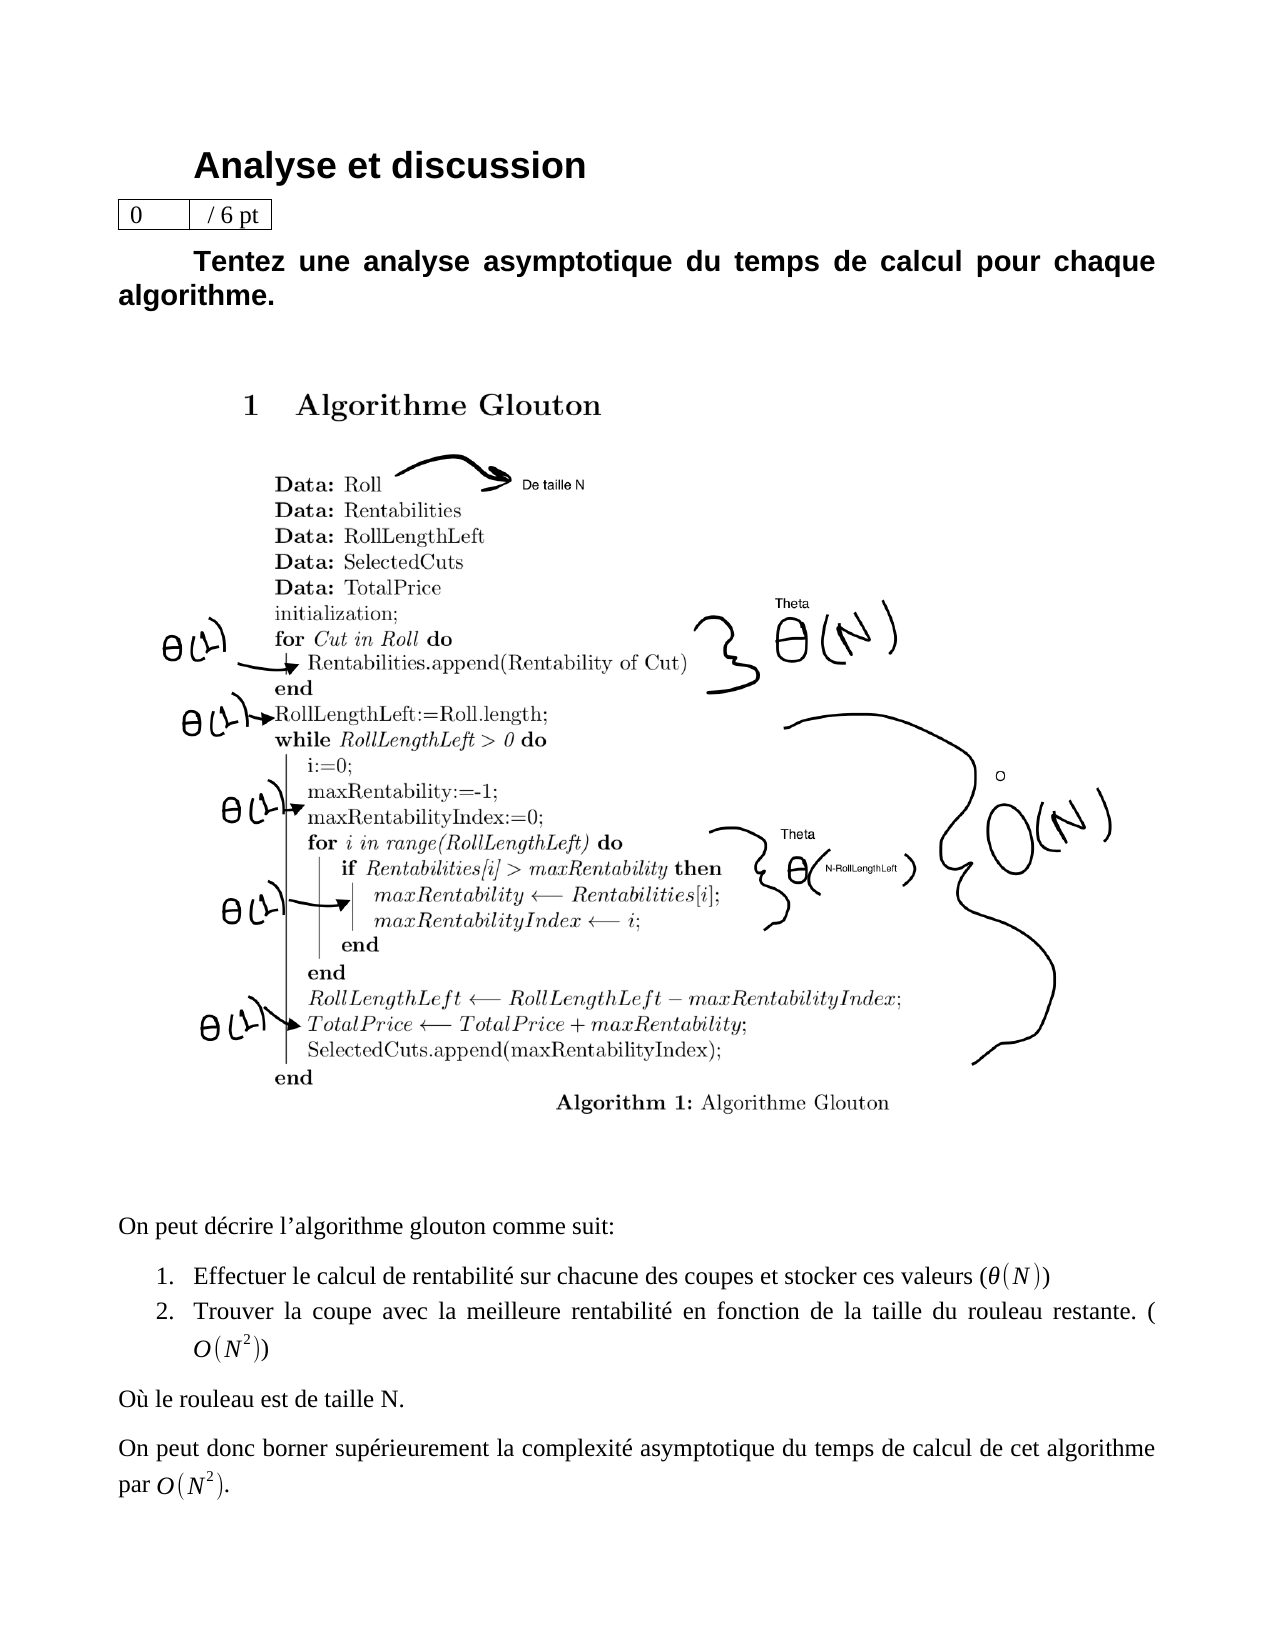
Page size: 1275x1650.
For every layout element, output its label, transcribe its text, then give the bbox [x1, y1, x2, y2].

subtitle Tentez une analyse asymptotique du temps de calcul pour chaque algorithme. [118, 244, 1157, 311]
text On peut décrire l’algorithme glouton comme suit: [118, 1211, 1157, 1240]
table_header / 6 pt [190, 200, 271, 228]
list Effectuer le calcul de rentabilité sur chacune des coupes et stocker ces valeurs () [156, 1261, 1157, 1291]
picture [118, 359, 1211, 1142]
text On peut donc borner supérieurement la complexité asymptotique du temps de calcul de cet algorithme par . [118, 1433, 1157, 1500]
list Trouver la coupe avec la meilleure rentabilité en fonction de la taille du rouleau restante. () [156, 1296, 1157, 1364]
text Où le rouleau est de taille N. [118, 1384, 1157, 1413]
subtitle Analyse et discussion [118, 143, 1157, 186]
table_header 0 [119, 200, 189, 228]
